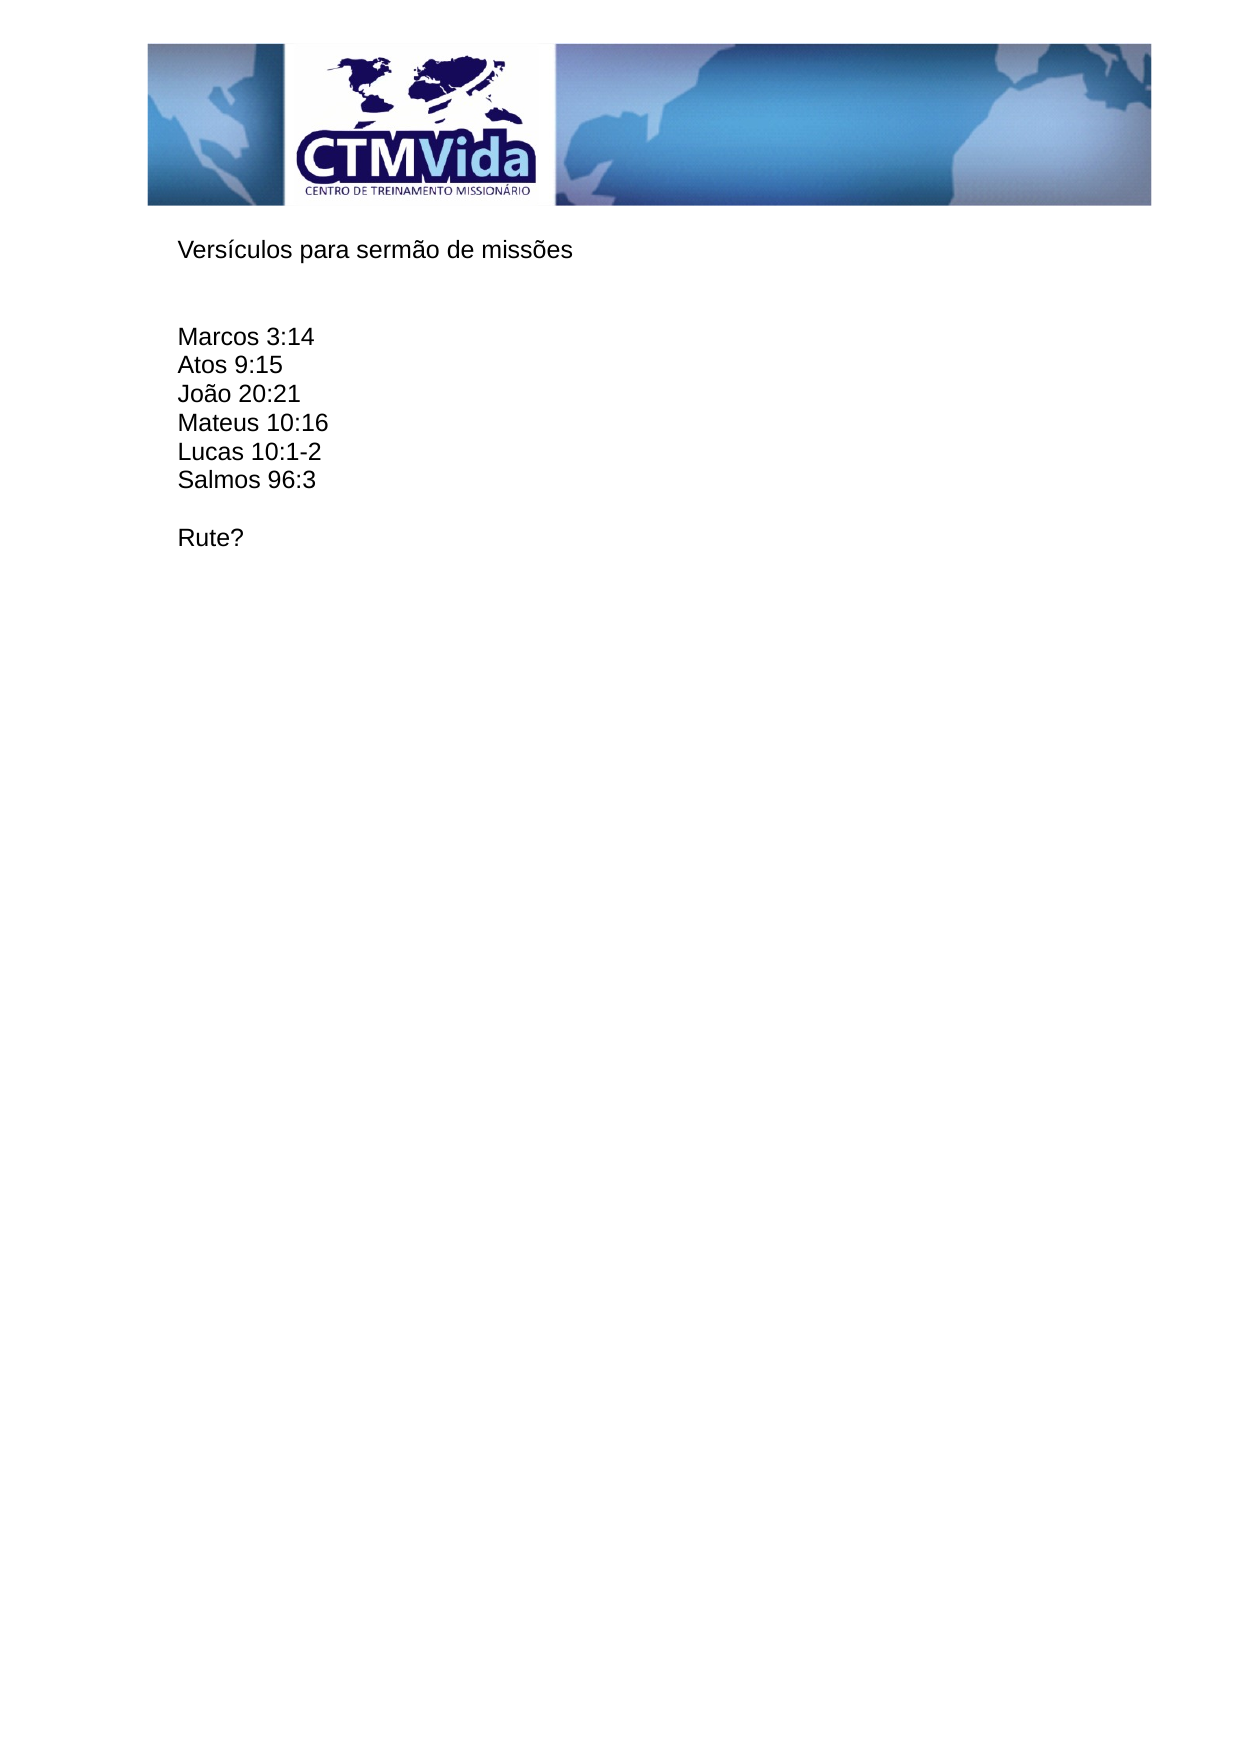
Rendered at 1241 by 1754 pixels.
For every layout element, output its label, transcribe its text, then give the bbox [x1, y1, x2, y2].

text Atos 9:15 [177, 350, 1122, 379]
text Salmos 96:3 [177, 465, 1122, 494]
text Marcos 3:14 [177, 322, 1122, 350]
text Mateus 10:16 [177, 408, 1122, 437]
text Rute? [177, 523, 1122, 552]
text Versículos para sermão de missões [177, 235, 1122, 264]
picture [147, 43, 1152, 206]
text Lucas 10:1-2 [177, 437, 1122, 465]
text João 20:21 [177, 379, 1122, 408]
